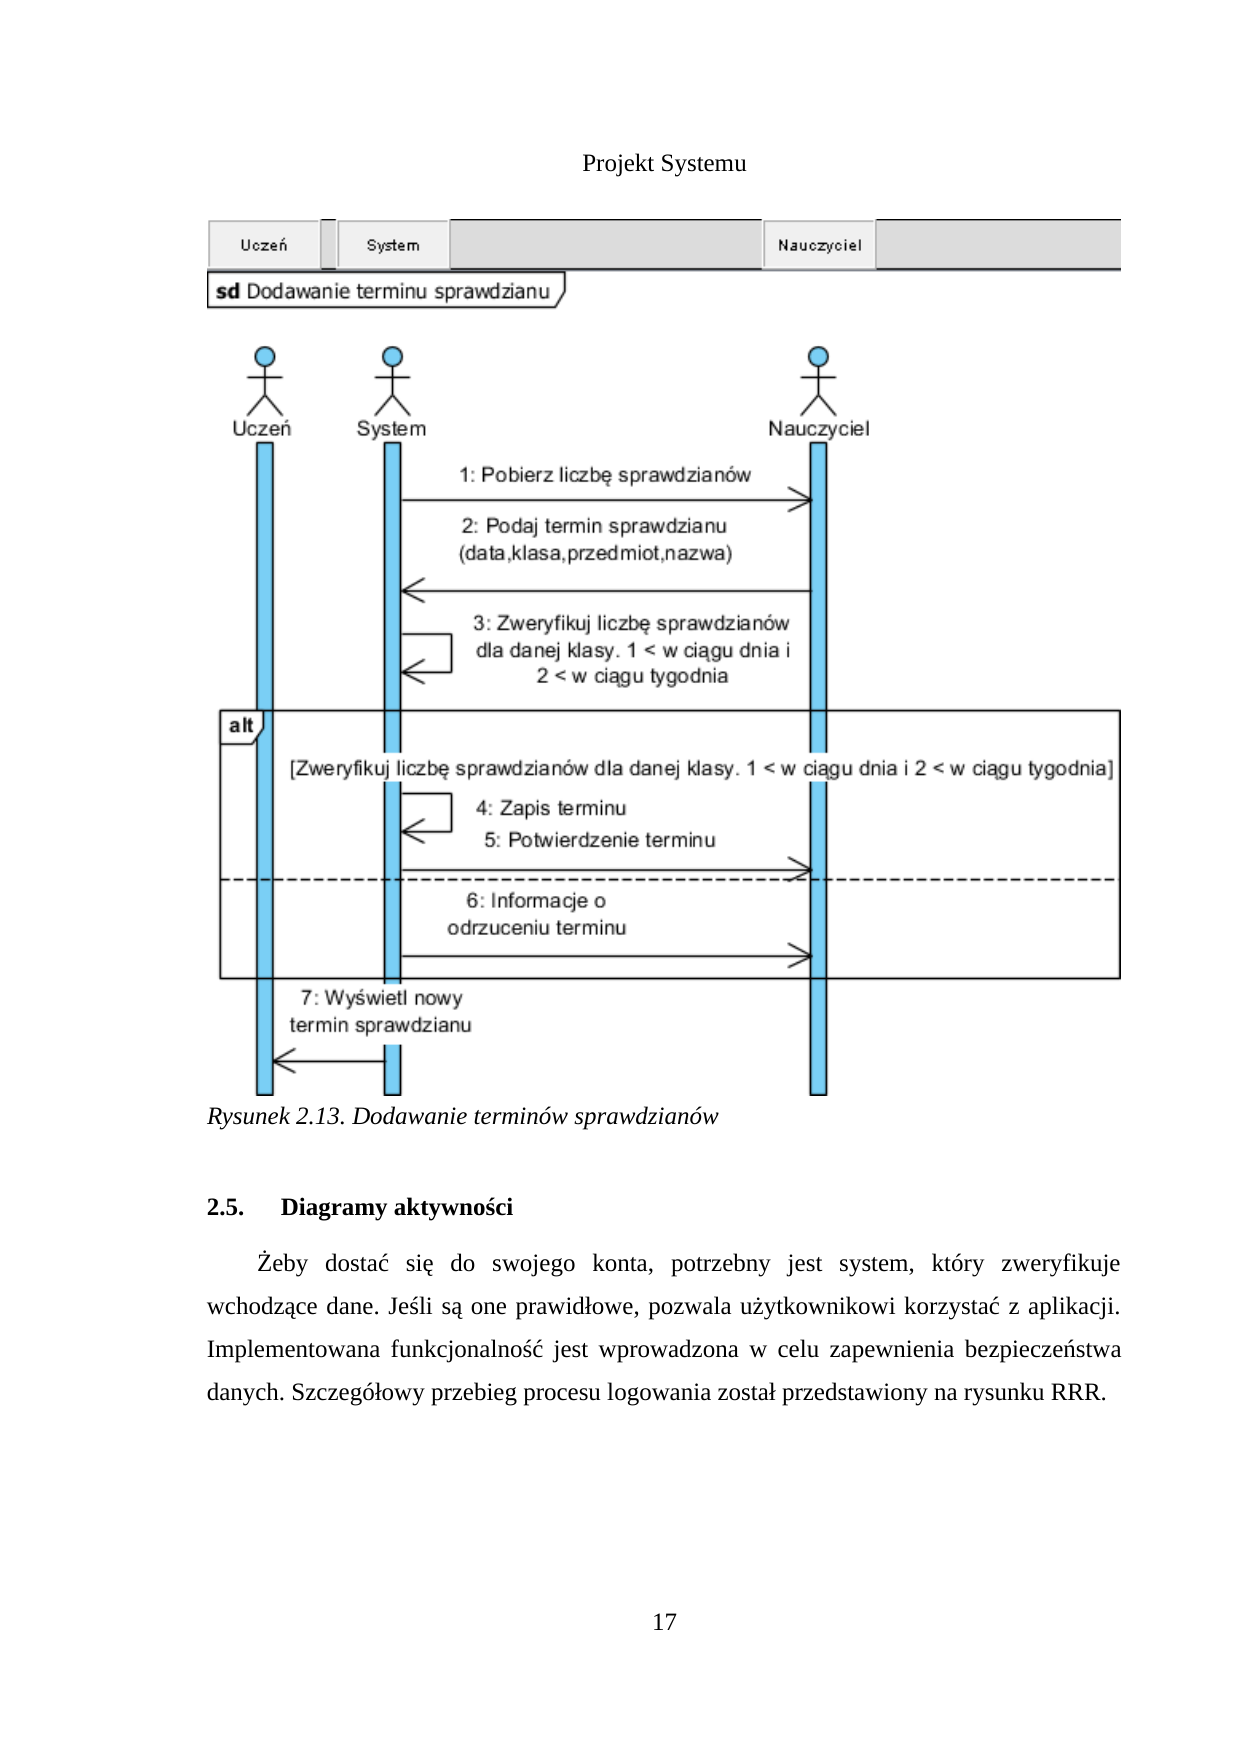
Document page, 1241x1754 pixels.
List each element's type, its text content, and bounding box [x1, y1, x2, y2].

subtitle Diagramy aktywności [207, 1192, 1122, 1221]
text Żeby dostać się do swojego konta, potrzebny jest system, który zweryfikuje wchodzące dane. Jeśli są one prawidłowe, pozwala użytkownikowi korzystać z aplikacji. Implementowana funkcjonalność jest wprowadzona w celu zapewnienia bezpieczeństwa danych. Szczegółowy przebieg procesu logowania został przedstawiony na rysunku RRR. [207, 1248, 1122, 1406]
picture [207, 219, 1121, 1096]
text Rysunek 2.13. Dodawanie terminów sprawdzianów [207, 1096, 1121, 1130]
